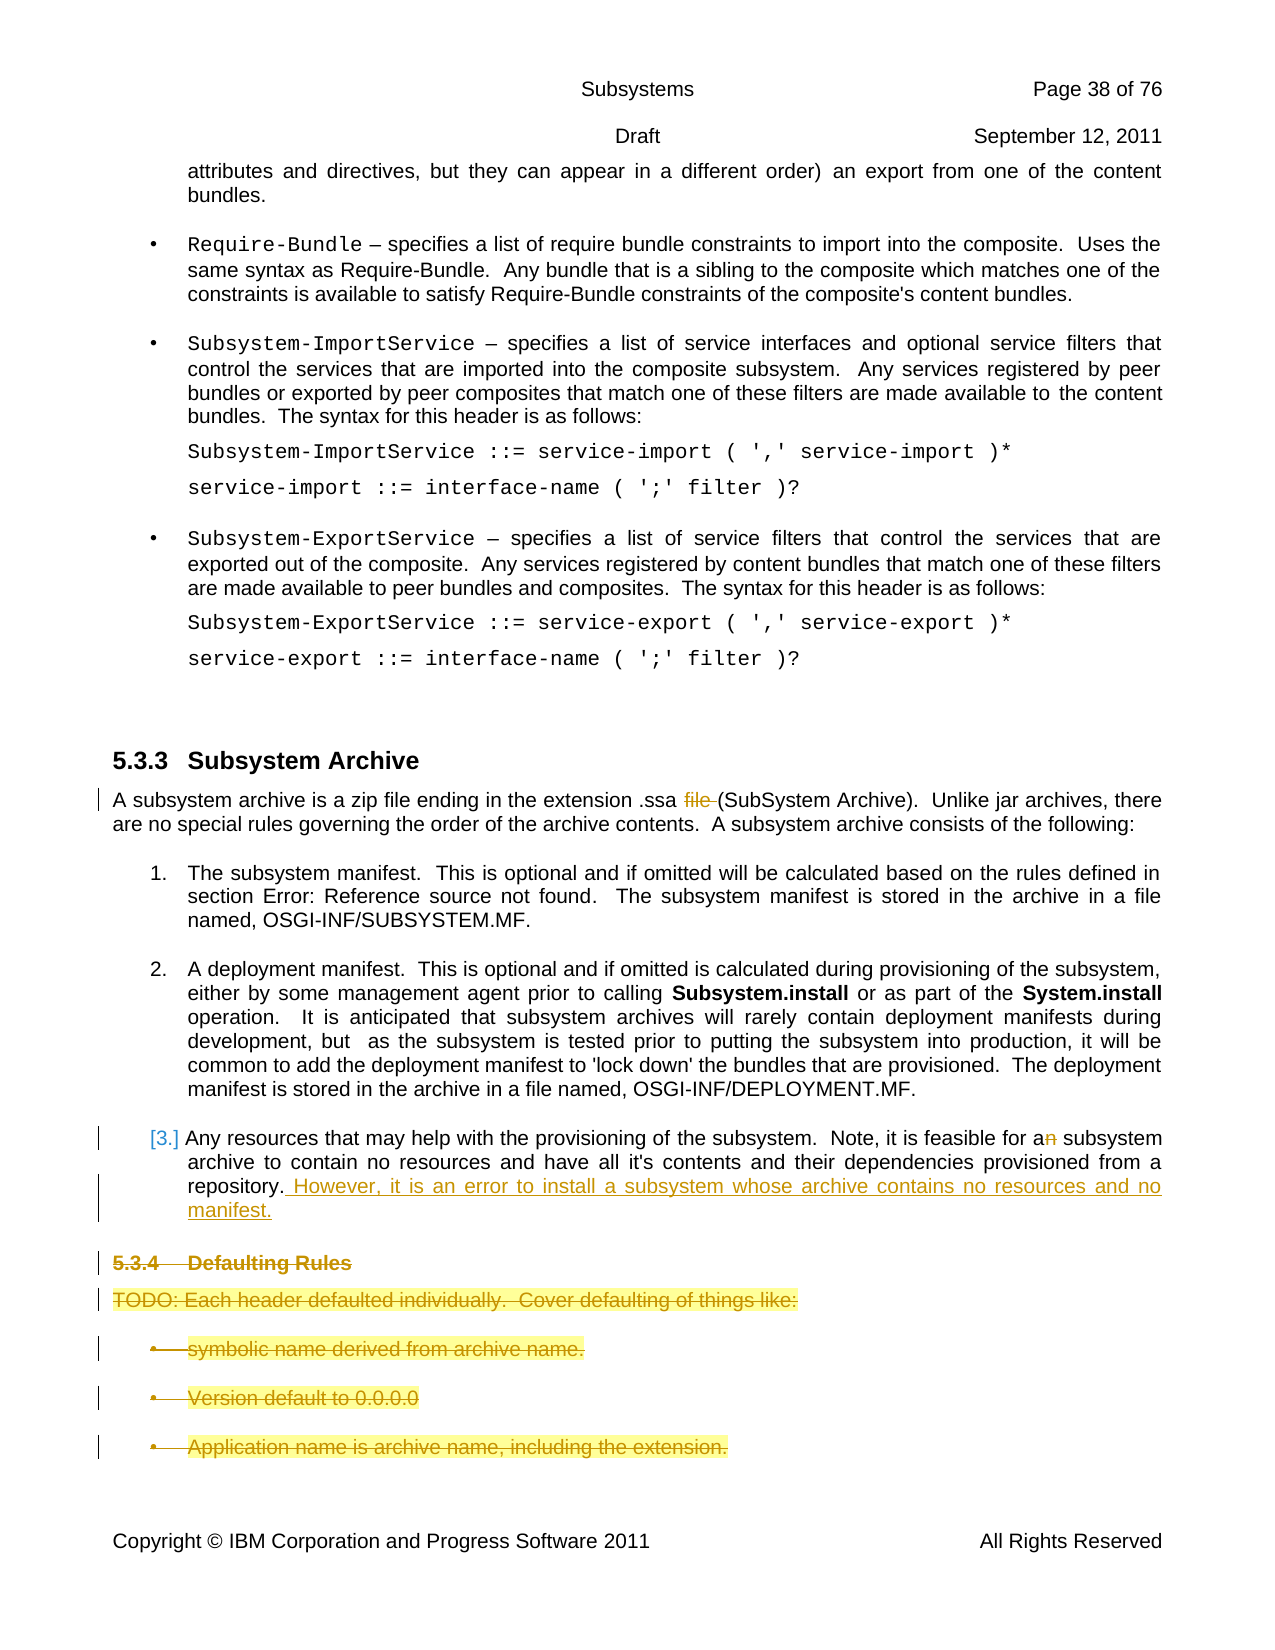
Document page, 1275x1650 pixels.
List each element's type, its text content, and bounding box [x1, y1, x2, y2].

list Subsystem-ImportService ::= service-import ( ',' service-import )* [150, 441, 1162, 464]
list service-import ::= interface-name ( ';' filter )? [150, 477, 1162, 501]
list Require-Bundle – specifies a list of require bundle constraints to import into the composite. Uses the same syntax as Require-Bundle. Any bundle that is a sibling to the composite which matches one of the constraints is available to satisfy Require-Bundle constraints of the composite's content bundles. [150, 232, 1162, 306]
list Subsystem-ImportService – specifies a list of service interfaces and optional service filters that control the services that are imported into the composite subsystem. Any services registered by peer bundles or exported by peer composites that match one of these filters are made available to the content bundles. The syntax for this header is as follows: [150, 331, 1162, 428]
list Any resources that may help with the provisioning of the subsystem. Note, it is feasible for a subsystem archive to contain no resources and have all it's contents and their dependencies provisioned from a repository. However, it is an error to install a subsystem whose archive contains no resources and no manifest. [150, 1126, 1162, 1222]
list A deployment manifest. This is optional and if omitted is calculated during provisioning of the subsystem, either by some management agent prior to calling Subsystem.install or as part of the System.install operation. It is anticipated that subsystem archives will rarely contain deployment manifests during development, but as the subsystem is tested prior to putting the subsystem into production, it will be common to add the deployment manifest to 'lock down' the bundles that are provisioned. The deployment manifest is stored in the archive in a file named, OSGI-INF/DEPLOYMENT.MF. [150, 957, 1162, 1101]
subtitle Subsystem Archive [112, 746, 1162, 775]
text A subsystem archive is a zip file ending in the extension .ssa (SubSystem Archive). Unlike jar archives, there are no special rules governing the order of the archive contents. A subsystem archive consists of the following: [112, 787, 1162, 835]
list Subsystem-ExportService ::= service-export ( ',' service-export )* [150, 612, 1162, 636]
list attributes and directives, but they can appear in a different order) an export from one of the content bundles. [150, 159, 1162, 207]
list service-export ::= interface-name ( ';' filter )? [150, 648, 1162, 672]
list The subsystem manifest. This is optional and if omitted will be calculated based on the rules defined in section Error: Reference source not found. The subsystem manifest is stored in the archive in a file named, OSGI-INF/SUBSYSTEM.MF. [150, 860, 1162, 932]
list Subsystem-ExportService – specifies a list of service filters that control the services that are exported out of the composite. Any services registered by content bundles that match one of these filters are made available to peer bundles and composites. The syntax for this header is as follows: [150, 526, 1162, 599]
